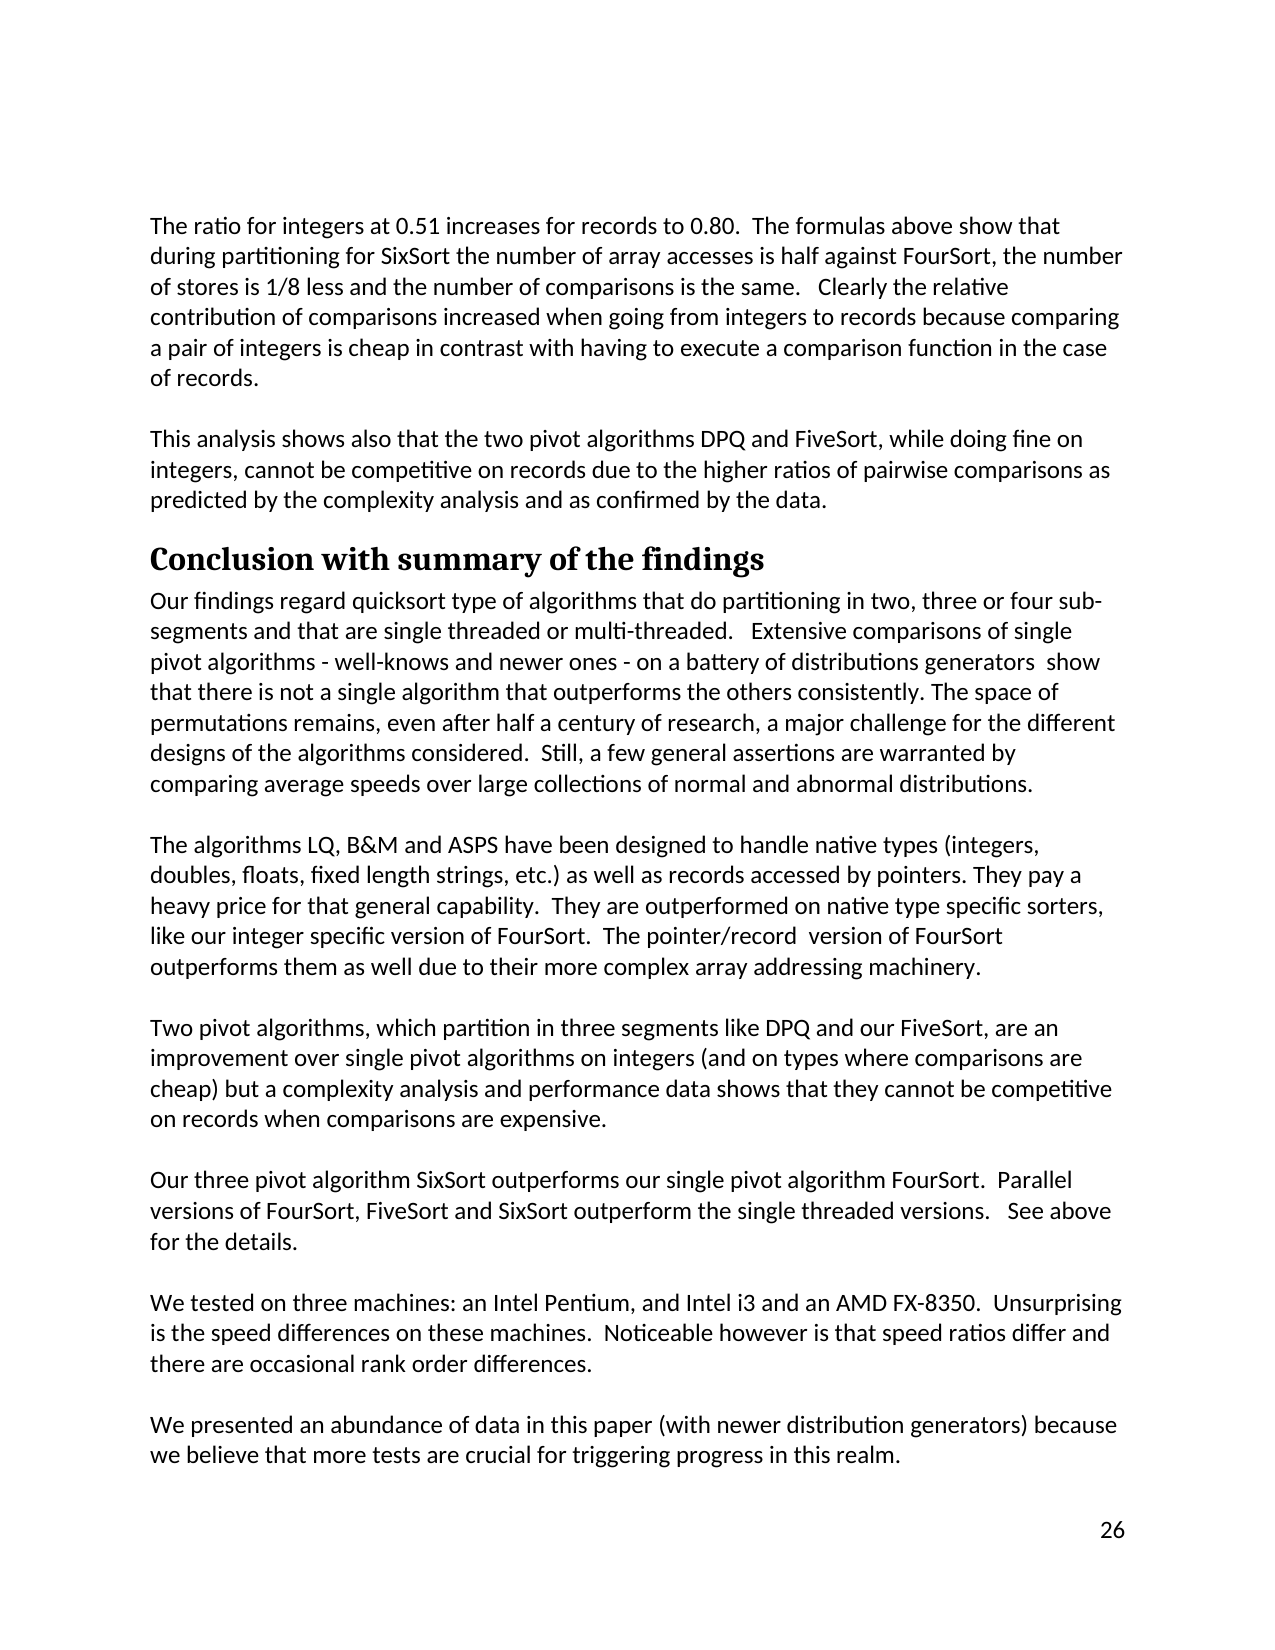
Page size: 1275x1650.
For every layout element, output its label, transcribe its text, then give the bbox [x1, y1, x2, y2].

text The algorithms LQ, B&M and ASPS have been designed to handle native types (integers, doubles, floats, fixed length strings, etc.) as well as records accessed by pointers. They pay a heavy price for that general capability. They are outperformed on native type specific sorters, like our integer specific version of FourSort. The pointer/record version of FourSort outperforms them as well due to their more complex array addressing machinery. [150, 829, 1125, 982]
subtitle Conclusion with summary of the findings [150, 540, 1125, 578]
text We tested on three machines: an Intel Pentium, and Intel i3 and an AMD FX-8350. Unsurprising is the speed differences on these machines. Noticeable however is that speed ratios differ and there are occasional rank order differences. [150, 1287, 1125, 1378]
text Our findings regard quicksort type of algorithms that do partitioning in two, three or four sub-segments and that are single threaded or multi-threaded. Extensive comparisons of single pivot algorithms - well-knows and newer ones - on a battery of distributions generators show that there is not a single algorithm that outperforms the others consistently. The space of permutations remains, even after half a century of research, a major challenge for the different designs of the algorithms considered. Still, a few general assertions are warranted by comparing average speeds over large collections of normal and abnormal distributions. [150, 585, 1125, 798]
text This analysis shows also that the two pivot algorithms DPQ and FiveSort, while doing fine on integers, cannot be competitive on records due to the higher ratios of pairwise comparisons as predicted by the complexity analysis and as confirmed by the data. [150, 424, 1125, 515]
text We presented an abundance of data in this paper (with newer distribution generators) because we believe that more tests are crucial for triggering progress in this realm. [150, 1409, 1125, 1470]
text The ratio for integers at 0.51 increases for records to 0.80. The formulas above show that during partitioning for SixSort the number of array accesses is half against FourSort, the number of stores is 1/8 less and the number of comparisons is the same. Clearly the relative contribution of comparisons increased when going from integers to records because comparing a pair of integers is cheap in contrast with having to execute a comparison function in the case of records. [150, 210, 1125, 393]
text Our three pivot algorithm SixSort outperforms our single pivot algorithm FourSort. Parallel versions of FourSort, FiveSort and SixSort outperform the single threaded versions. See above for the details. [150, 1165, 1125, 1256]
text Two pivot algorithms, which partition in three segments like DPQ and our FiveSort, are an improvement over single pivot algorithms on integers (and on types where comparisons are cheap) but a complexity analysis and performance data shows that they cannot be competitive on records when comparisons are expensive. [150, 1012, 1125, 1134]
